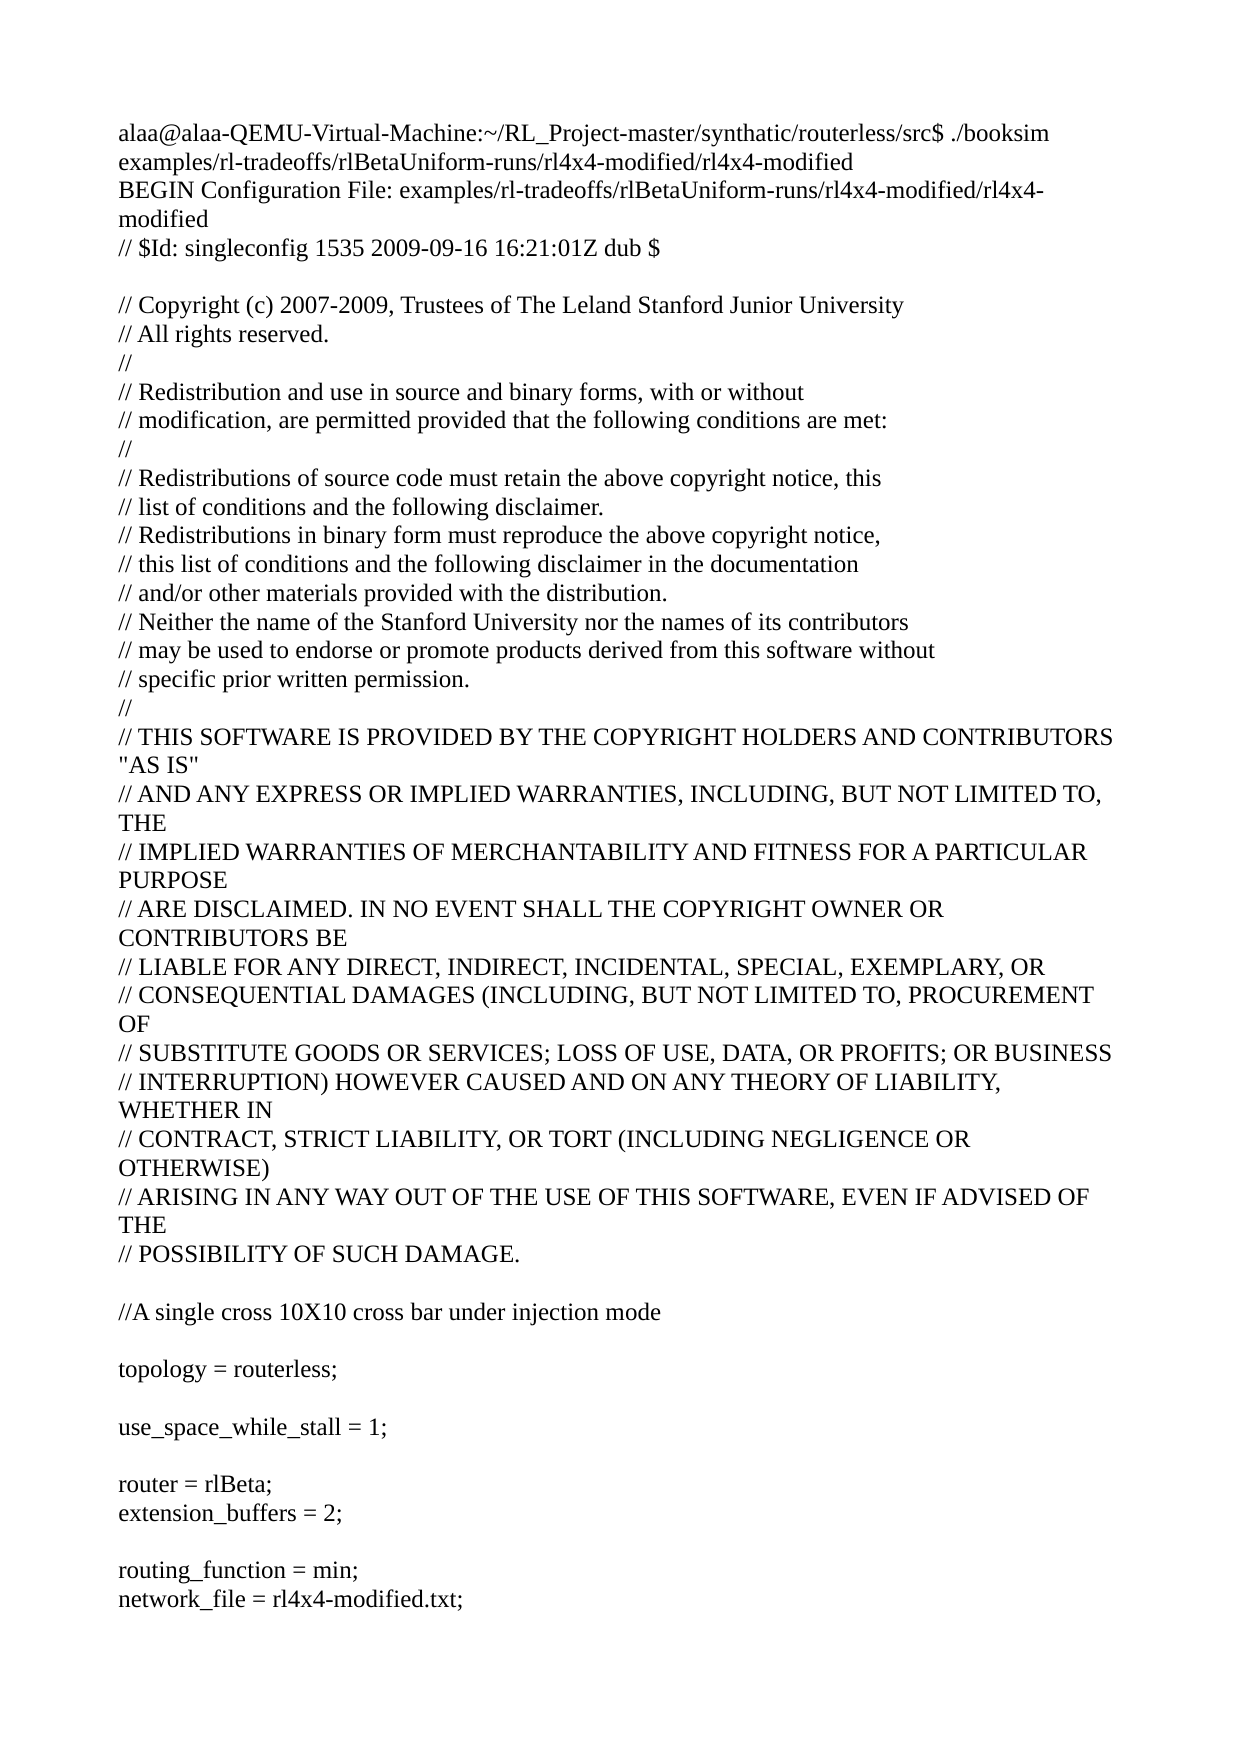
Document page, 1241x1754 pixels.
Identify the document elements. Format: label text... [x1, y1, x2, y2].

text // THIS SOFTWARE IS PROVIDED BY THE COPYRIGHT HOLDERS AND CONTRIBUTORS "AS IS" [118, 722, 1122, 779]
text // ARISING IN ANY WAY OUT OF THE USE OF THIS SOFTWARE, EVEN IF ADVISED OF THE [118, 1182, 1122, 1239]
text // and/or other materials provided with the distribution. [118, 578, 1122, 607]
text // may be used to endorse or promote products derived from this software without [118, 636, 1122, 664]
text // Neither the name of the Stanford University nor the names of its contributors [118, 607, 1122, 636]
text // AND ANY EXPRESS OR IMPLIED WARRANTIES, INCLUDING, BUT NOT LIMITED TO, THE [118, 779, 1122, 837]
text use_space_while_stall = 1; [118, 1412, 1122, 1441]
text // Copyright (c) 2007-2009, Trustees of The Leland Stanford Junior University [118, 291, 1122, 319]
text // Redistributions in binary form must reproduce the above copyright notice, [118, 521, 1122, 549]
text // POSSIBILITY OF SUCH DAMAGE. [118, 1239, 1122, 1268]
text // list of conditions and the following disclaimer. [118, 492, 1122, 521]
text // All rights reserved. [118, 319, 1122, 348]
text // LIABLE FOR ANY DIRECT, INDIRECT, INCIDENTAL, SPECIAL, EXEMPLARY, OR [118, 952, 1122, 981]
text BEGIN Configuration File: examples/rl-tradeoffs/rlBetaUniform-runs/rl4x4-modified/rl4x4-modified [118, 176, 1122, 233]
text // CONTRACT, STRICT LIABILITY, OR TORT (INCLUDING NEGLIGENCE OR OTHERWISE) [118, 1124, 1122, 1182]
text // CONSEQUENTIAL DAMAGES (INCLUDING, BUT NOT LIMITED TO, PROCUREMENT OF [118, 981, 1122, 1038]
text extension_buffers = 2; [118, 1498, 1122, 1527]
text //A single cross 10X10 cross bar under injection mode [118, 1297, 1122, 1326]
text // SUBSTITUTE GOODS OR SERVICES; LOSS OF USE, DATA, OR PROFITS; OR BUSINESS [118, 1038, 1122, 1067]
text // Redistributions of source code must retain the above copyright notice, this [118, 463, 1122, 492]
text router = rlBeta; [118, 1469, 1122, 1498]
text // [118, 434, 1122, 463]
text // this list of conditions and the following disclaimer in the documentation [118, 549, 1122, 578]
text // modification, are permitted provided that the following conditions are met: [118, 406, 1122, 434]
text routing_function = min; [118, 1556, 1122, 1584]
text network_file = rl4x4-modified.txt; [118, 1584, 1122, 1613]
text // INTERRUPTION) HOWEVER CAUSED AND ON ANY THEORY OF LIABILITY, WHETHER IN [118, 1067, 1122, 1124]
text // ARE DISCLAIMED. IN NO EVENT SHALL THE COPYRIGHT OWNER OR CONTRIBUTORS BE [118, 894, 1122, 952]
text topology = routerless; [118, 1354, 1122, 1383]
text // specific prior written permission. [118, 664, 1122, 693]
text // [118, 693, 1122, 722]
text // [118, 348, 1122, 377]
text // Redistribution and use in source and binary forms, with or without [118, 377, 1122, 406]
text // IMPLIED WARRANTIES OF MERCHANTABILITY AND FITNESS FOR A PARTICULAR PURPOSE [118, 837, 1122, 894]
text // $Id: singleconfig 1535 2009-09-16 16:21:01Z dub $ [118, 233, 1122, 262]
text alaa@alaa-QEMU-Virtual-Machine:~/RL_Project-master/synthatic/routerless/src$ ./booksim examples/rl-tradeoffs/rlBetaUniform-runs/rl4x4-modified/rl4x4-modified [118, 118, 1122, 176]
